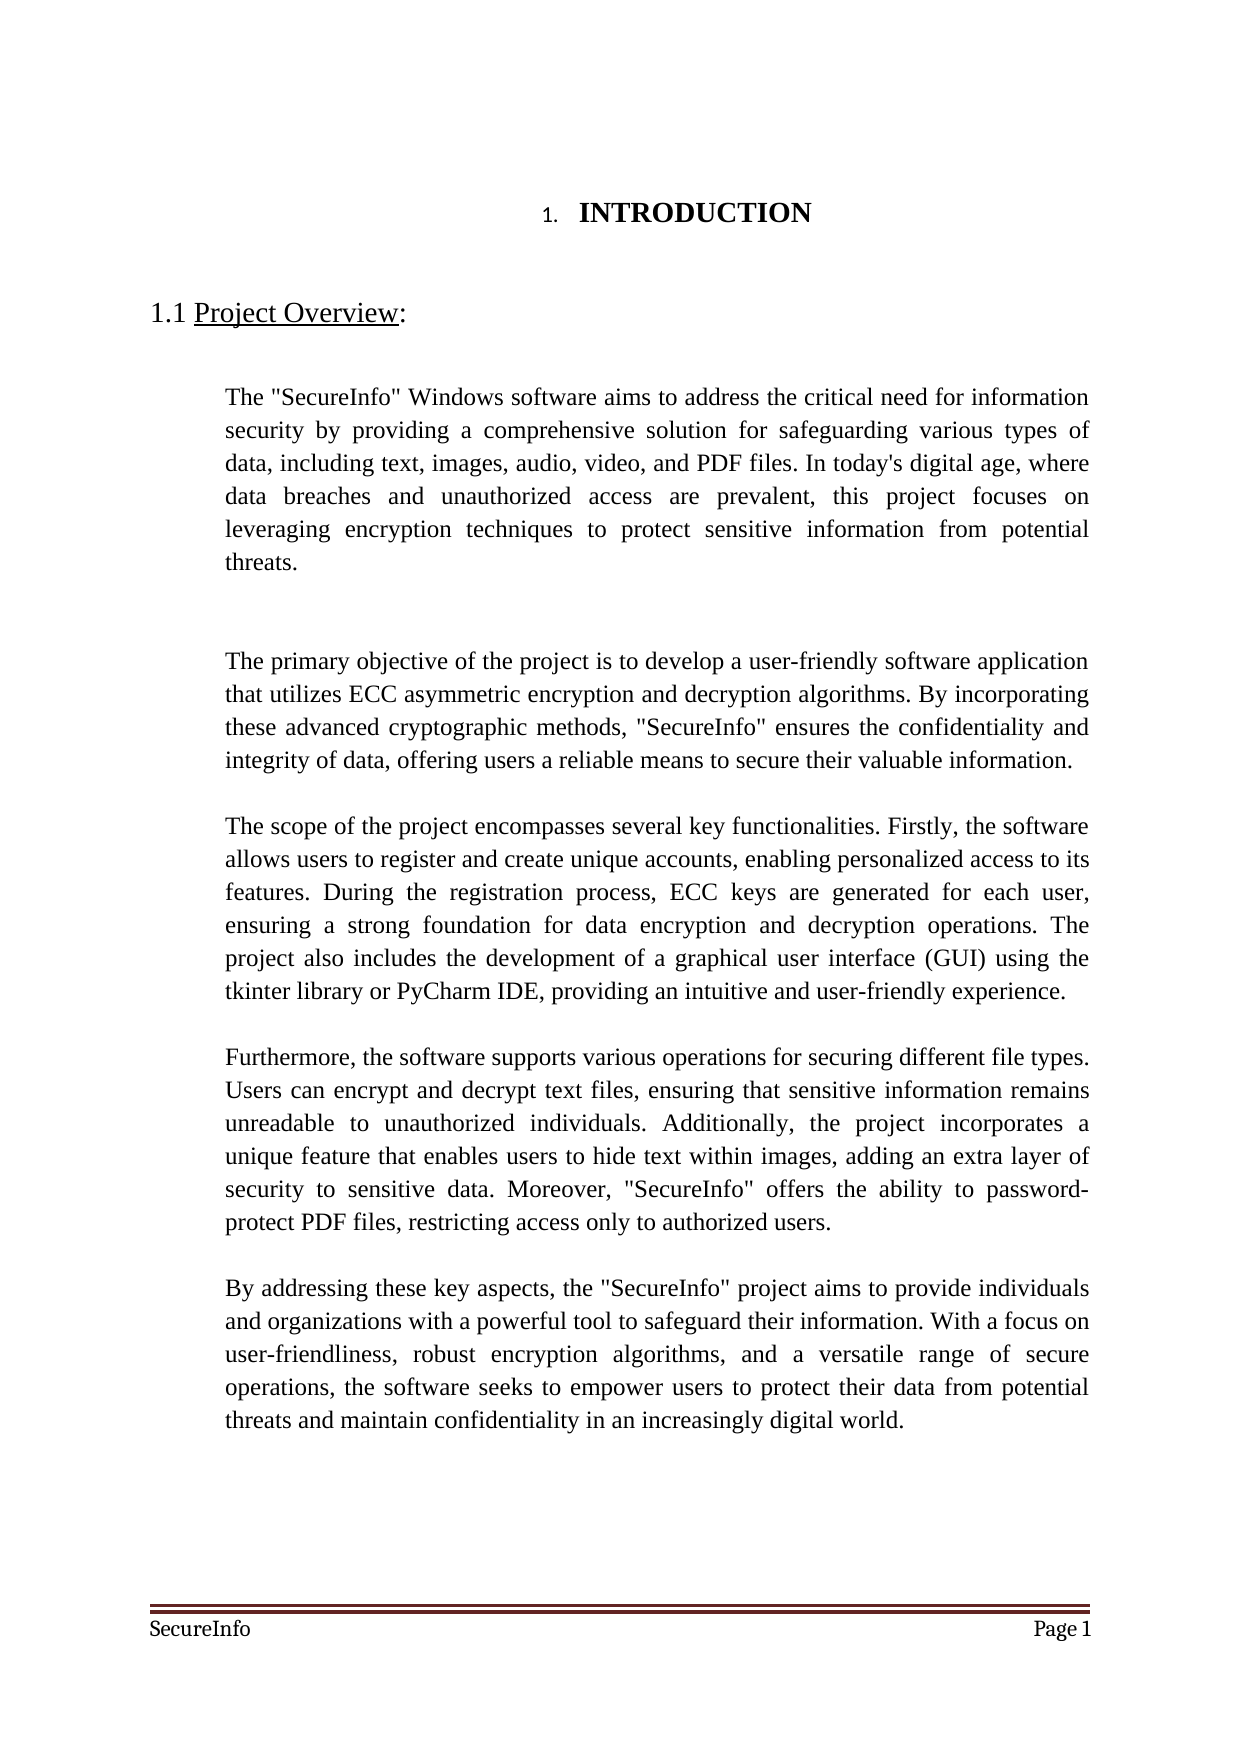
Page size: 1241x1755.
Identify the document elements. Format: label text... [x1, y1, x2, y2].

text By addressing these key aspects, the "SecureInfo" project aims to provide individuals and organizations with a powerful tool to safeguard their information. With a focus on user-friendliness, robust encryption algorithms, and a versatile range of secure operations, the software seeks to empower users to protect their data from potential threats and maintain confidentiality in an increasingly digital world. [225, 1273, 1090, 1434]
text The "SecureInfo" Windows software aims to address the critical need for information security by providing a comprehensive solution for safeguarding various types of data, including text, images, audio, video, and PDF files. In today's digital age, where data breaches and unauthorized access are prevalent, this project focuses on leveraging encryption techniques to protect sensitive information from potential threats. [225, 382, 1090, 576]
list INTRODUCTION [262, 195, 1090, 228]
text The scope of the project encompasses several key functionalities. Firstly, the software allows users to register and create unique accounts, enabling personalized access to its features. During the registration process, ECC keys are generated for each user, ensuring a strong foundation for data encryption and decryption operations. The project also includes the development of a graphical user interface (GUI) using the tkinter library or PyCharm IDE, providing an intuitive and user-friendly experience. [225, 811, 1090, 1005]
text 1.1 Project Overview: [150, 295, 1090, 361]
text The primary objective of the project is to develop a user-friendly software application that utilizes ECC asymmetric encryption and decryption algorithms. By incorporating these advanced cryptographic methods, "SecureInfo" ensures the confidentiality and integrity of data, offering users a reliable means to secure their valuable information. [225, 646, 1090, 774]
text Furthermore, the software supports various operations for securing different file types. Users can encrypt and decrypt text files, ensuring that sensitive information remains unreadable to unauthorized individuals. Additionally, the project incorporates a unique feature that enables users to hide text within images, adding an extra layer of security to sensitive data. Moreover, "SecureInfo" offers the ability to password-protect PDF files, restricting access only to authorized users. [225, 1042, 1090, 1236]
